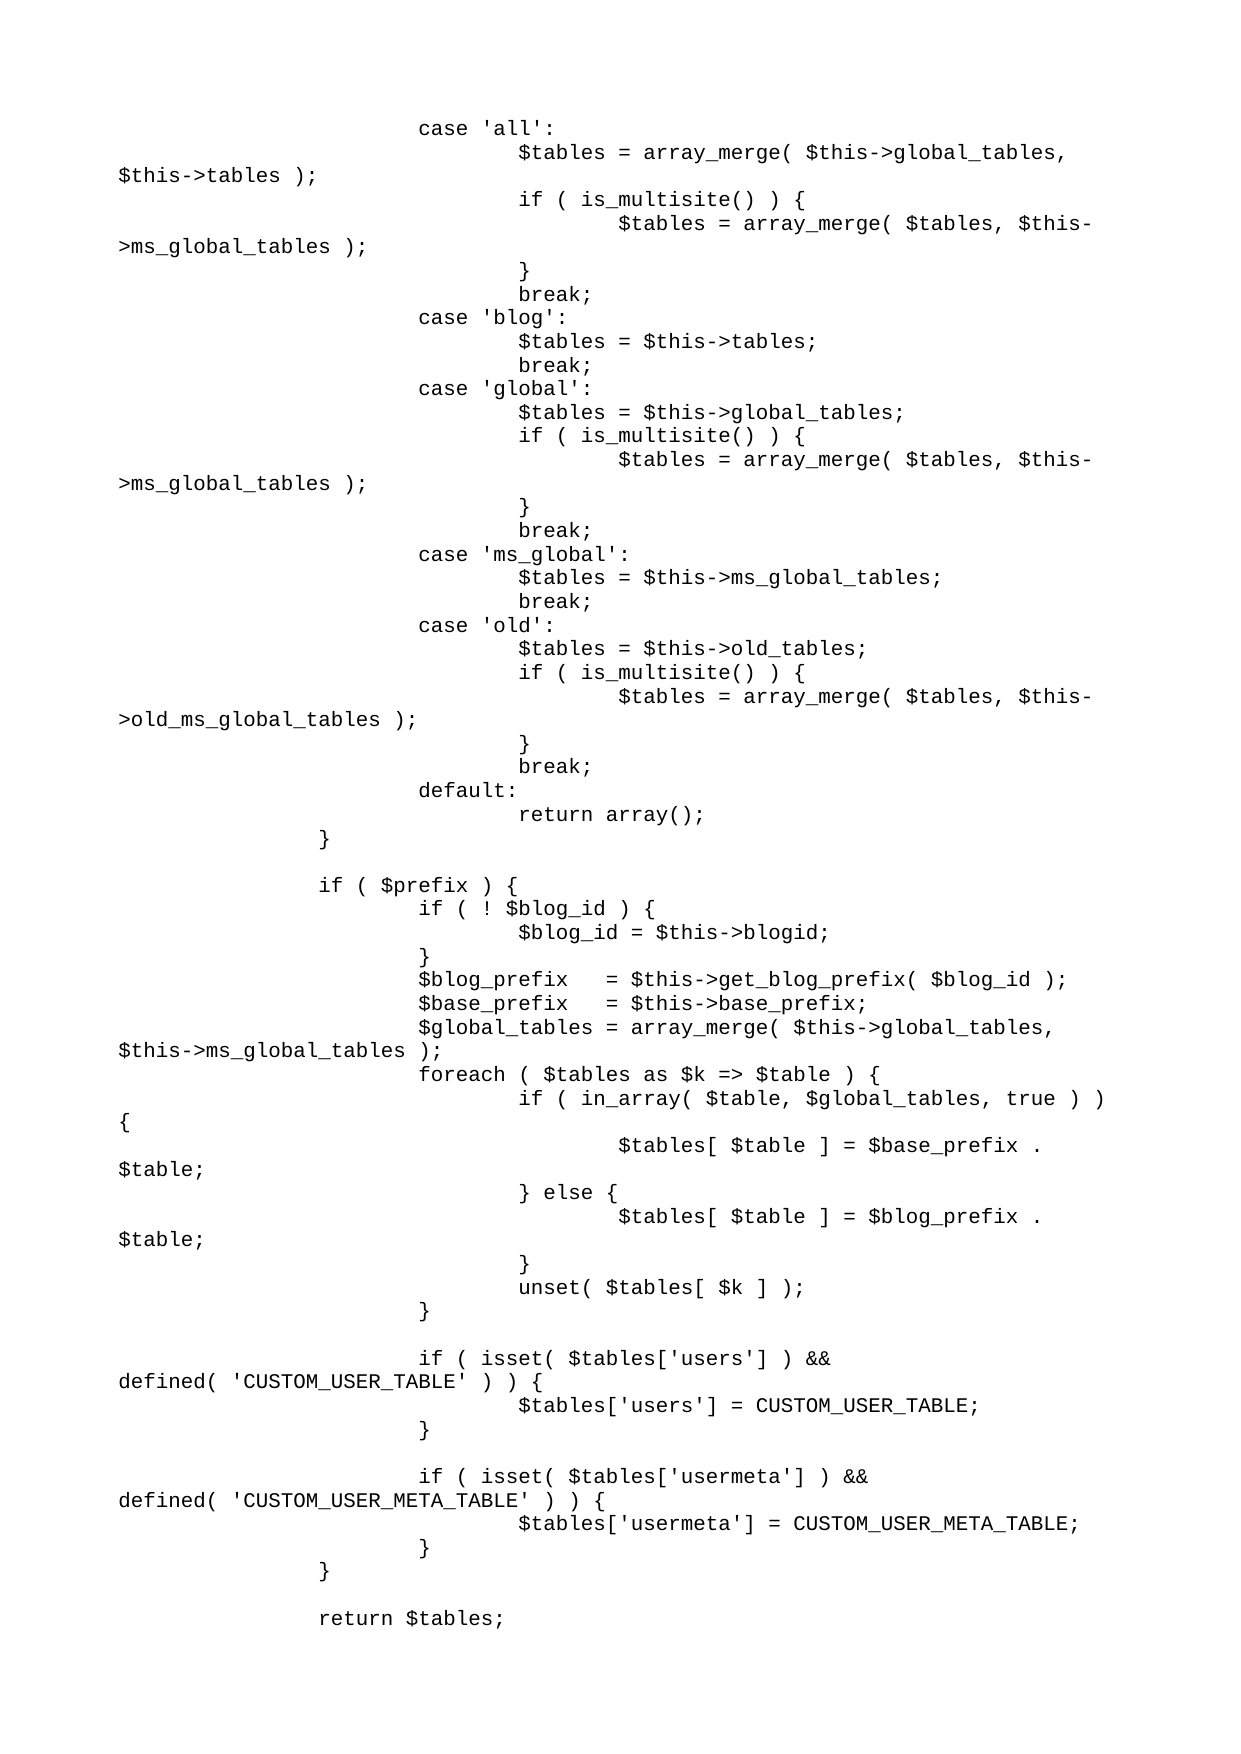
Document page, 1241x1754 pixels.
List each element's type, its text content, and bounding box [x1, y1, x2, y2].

text if ( is_multisite() ) { [118, 189, 1122, 213]
text $base_prefix = $this->base_prefix; [118, 993, 1122, 1017]
text $tables = $this->ms_global_tables; [118, 567, 1122, 591]
text break; [118, 520, 1122, 544]
text $tables = array_merge( $tables, $this->ms_global_tables ); [118, 213, 1122, 260]
text } [118, 260, 1122, 284]
text } [118, 733, 1122, 757]
text $blog_prefix = $this->get_blog_prefix( $blog_id ); [118, 969, 1122, 993]
text } [118, 1419, 1122, 1442]
text $tables = $this->old_tables; [118, 638, 1122, 662]
text unset( $tables[ $k ] ); [118, 1277, 1122, 1300]
text case 'old': [118, 615, 1122, 638]
text return $tables; [118, 1608, 1122, 1631]
text foreach ( $tables as $k => $table ) { [118, 1064, 1122, 1088]
text $tables = $this->tables; [118, 331, 1122, 354]
text if ( isset( $tables['usermeta'] ) && defined( 'CUSTOM_USER_META_TABLE' ) ) { [118, 1466, 1122, 1513]
text } [118, 946, 1122, 969]
text } [118, 827, 1122, 851]
text default: [118, 780, 1122, 804]
text } [118, 496, 1122, 520]
text break; [118, 284, 1122, 307]
text if ( is_multisite() ) { [118, 662, 1122, 686]
text $tables['users'] = CUSTOM_USER_TABLE; [118, 1395, 1122, 1419]
text $global_tables = array_merge( $this->global_tables, $this->ms_global_tables ); [118, 1017, 1122, 1064]
text $tables = $this->global_tables; [118, 402, 1122, 426]
text $tables = array_merge( $tables, $this->ms_global_tables ); [118, 449, 1122, 496]
text break; [118, 757, 1122, 780]
text } [118, 1561, 1122, 1584]
text } else { [118, 1182, 1122, 1206]
text $tables = array_merge( $this->global_tables, $this->tables ); [118, 142, 1122, 189]
text case 'all': [118, 118, 1122, 142]
text case 'blog': [118, 307, 1122, 331]
text } [118, 1537, 1122, 1561]
text } [118, 1300, 1122, 1324]
text $tables = array_merge( $tables, $this->old_ms_global_tables ); [118, 686, 1122, 733]
text if ( is_multisite() ) { [118, 426, 1122, 449]
text $blog_id = $this->blogid; [118, 922, 1122, 946]
text break; [118, 354, 1122, 378]
text case 'global': [118, 378, 1122, 402]
text if ( ! $blog_id ) { [118, 898, 1122, 922]
text case 'ms_global': [118, 544, 1122, 567]
text return array(); [118, 804, 1122, 827]
text $tables[ $table ] = $base_prefix . $table; [118, 1135, 1122, 1182]
text $tables['usermeta'] = CUSTOM_USER_META_TABLE; [118, 1513, 1122, 1537]
text } [118, 1253, 1122, 1277]
text if ( $prefix ) { [118, 875, 1122, 898]
text $tables[ $table ] = $blog_prefix . $table; [118, 1206, 1122, 1253]
text if ( isset( $tables['users'] ) && defined( 'CUSTOM_USER_TABLE' ) ) { [118, 1348, 1122, 1395]
text break; [118, 591, 1122, 615]
text if ( in_array( $table, $global_tables, true ) ) { [118, 1088, 1122, 1135]
